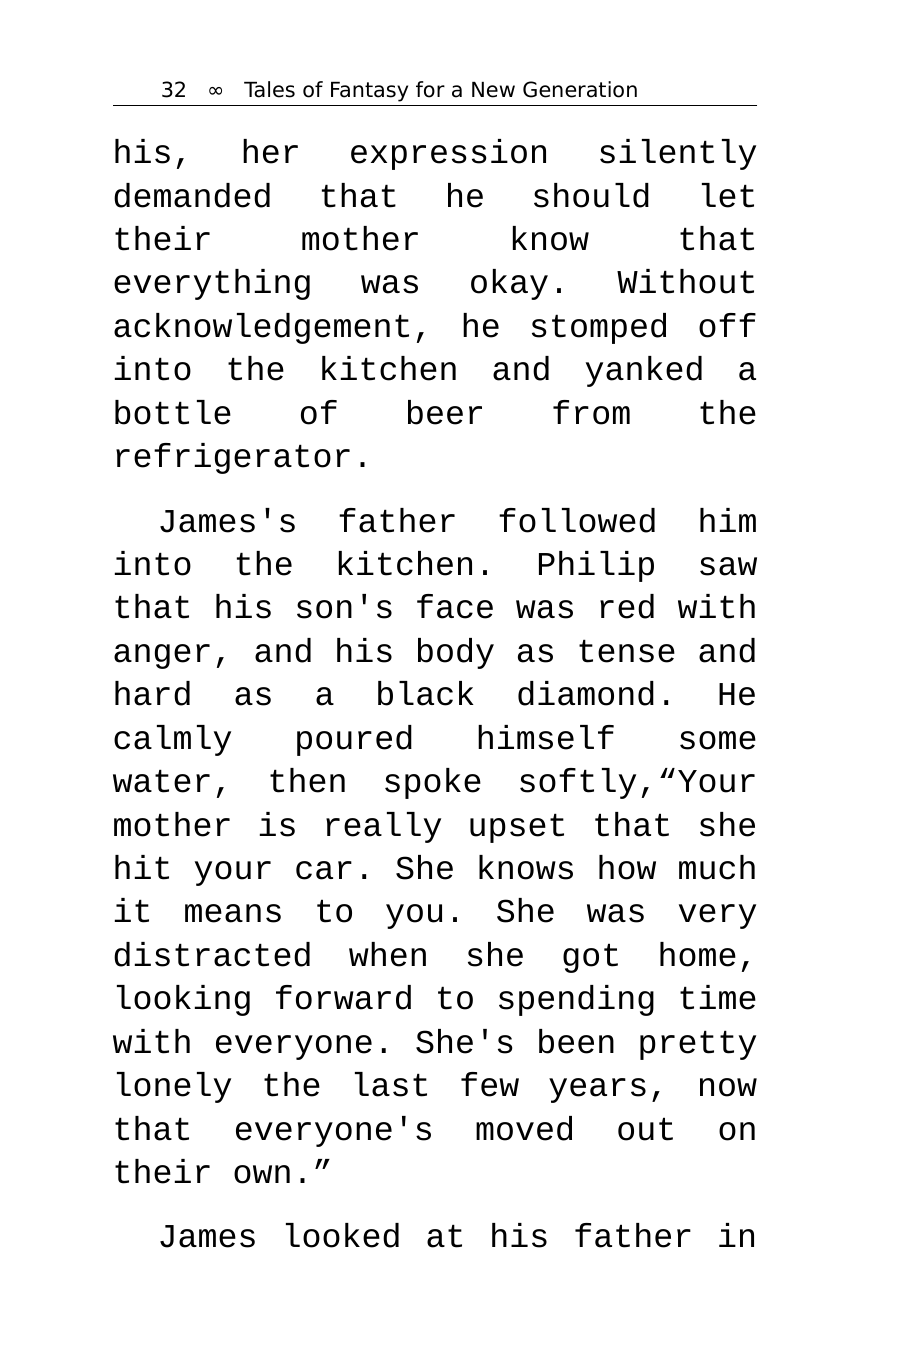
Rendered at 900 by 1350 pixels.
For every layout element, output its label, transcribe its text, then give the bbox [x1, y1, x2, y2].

text James looked at his father in [112, 1220, 757, 1258]
text his, her expression silently demanded that he should let their mother know that everything was okay. Without acknowledgement, he stomped off into the kitchen and yanked a bottle of beer from the refrigerator. [112, 136, 757, 478]
text James's father followed him into the kitchen. Philip saw that his son's face was red with anger, and his body as tense and hard as a black diamond. He calmly poured himself some water, then spoke softly,“Your mother is really upset that she hit your car. She knows how much it means to you. She was very distracted when she got home, looking forward to spending time with everyone. She's been pretty lonely the last few years, now that everyone's moved out on their own.” [112, 504, 757, 1194]
